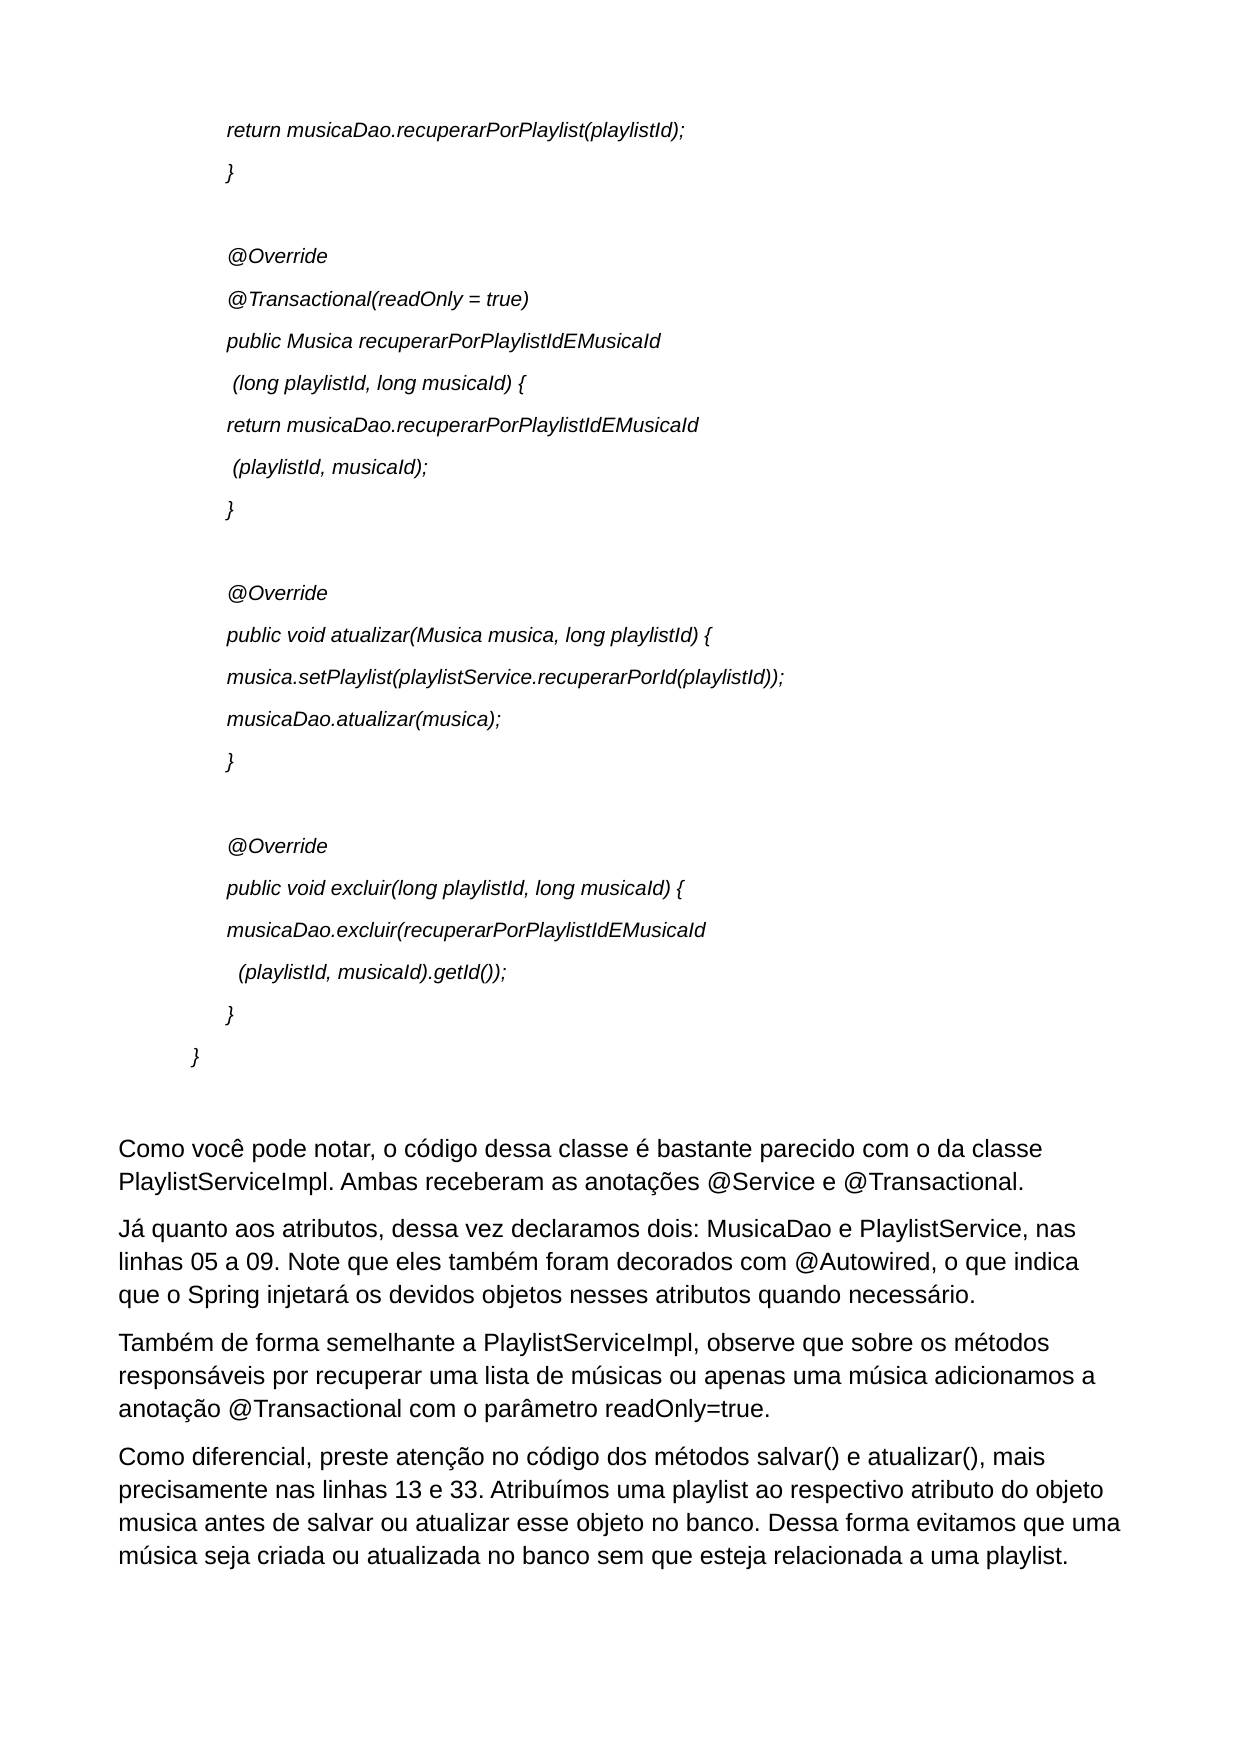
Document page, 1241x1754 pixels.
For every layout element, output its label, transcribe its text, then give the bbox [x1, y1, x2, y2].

text @Override [192, 581, 1122, 605]
text @Transactional(readOnly = true) [192, 286, 1122, 310]
text @Override [192, 244, 1122, 268]
text } [192, 749, 1122, 773]
text Já quanto aos atributos, dessa vez declaramos dois: MusicaDao e PlaylistService, nas linhas 05 a 09. Note que eles também foram decorados com @Autowired, o que indica que o Spring injetará os devidos objetos nesses atributos quando necessário. [118, 1214, 1122, 1309]
text (playlistId, musicaId); [192, 455, 1122, 479]
text public void excluir(long playlistId, long musicaId) { [192, 876, 1122, 899]
text musicaDao.atualizar(musica); [192, 707, 1122, 731]
text return musicaDao.recuperarPorPlaylist(playlistId); [192, 118, 1122, 142]
text } [192, 160, 1122, 184]
text return musicaDao.recuperarPorPlaylistIdEMusicaId [192, 413, 1122, 437]
text Como diferencial, preste atenção no código dos métodos salvar() e atualizar(), mais precisamente nas linhas 13 e 33. Atribuímos uma playlist ao respectivo atributo do objeto musica antes de salvar ou atualizar esse objeto no banco. Dessa forma evitamos que uma música seja criada ou atualizada no banco sem que esteja relacionada a uma playlist. [118, 1442, 1122, 1569]
text Como você pode notar, o código dessa classe é bastante parecido com o da classe PlaylistServiceImpl. Ambas receberam as anotações @Service e @Transactional. [118, 1134, 1122, 1195]
text musicaDao.excluir(recuperarPorPlaylistIdEMusicaId [192, 918, 1122, 942]
text @Override [192, 833, 1122, 857]
text public void atualizar(Musica musica, long playlistId) { [192, 623, 1122, 647]
text (long playlistId, long musicaId) { [192, 371, 1122, 394]
text (playlistId, musicaId).getId()); [192, 960, 1122, 984]
text } [192, 497, 1122, 521]
text } [192, 1044, 1122, 1068]
text public Musica recuperarPorPlaylistIdEMusicaId [192, 328, 1122, 352]
text musica.setPlaylist(playlistService.recuperarPorId(playlistId)); [192, 665, 1122, 689]
text Também de forma semelhante a PlaylistServiceImpl, observe que sobre os métodos responsáveis por recuperar uma lista de músicas ou apenas uma música adicionamos a anotação @Transactional com o parâmetro readOnly=true. [118, 1328, 1122, 1423]
text } [192, 1002, 1122, 1026]
